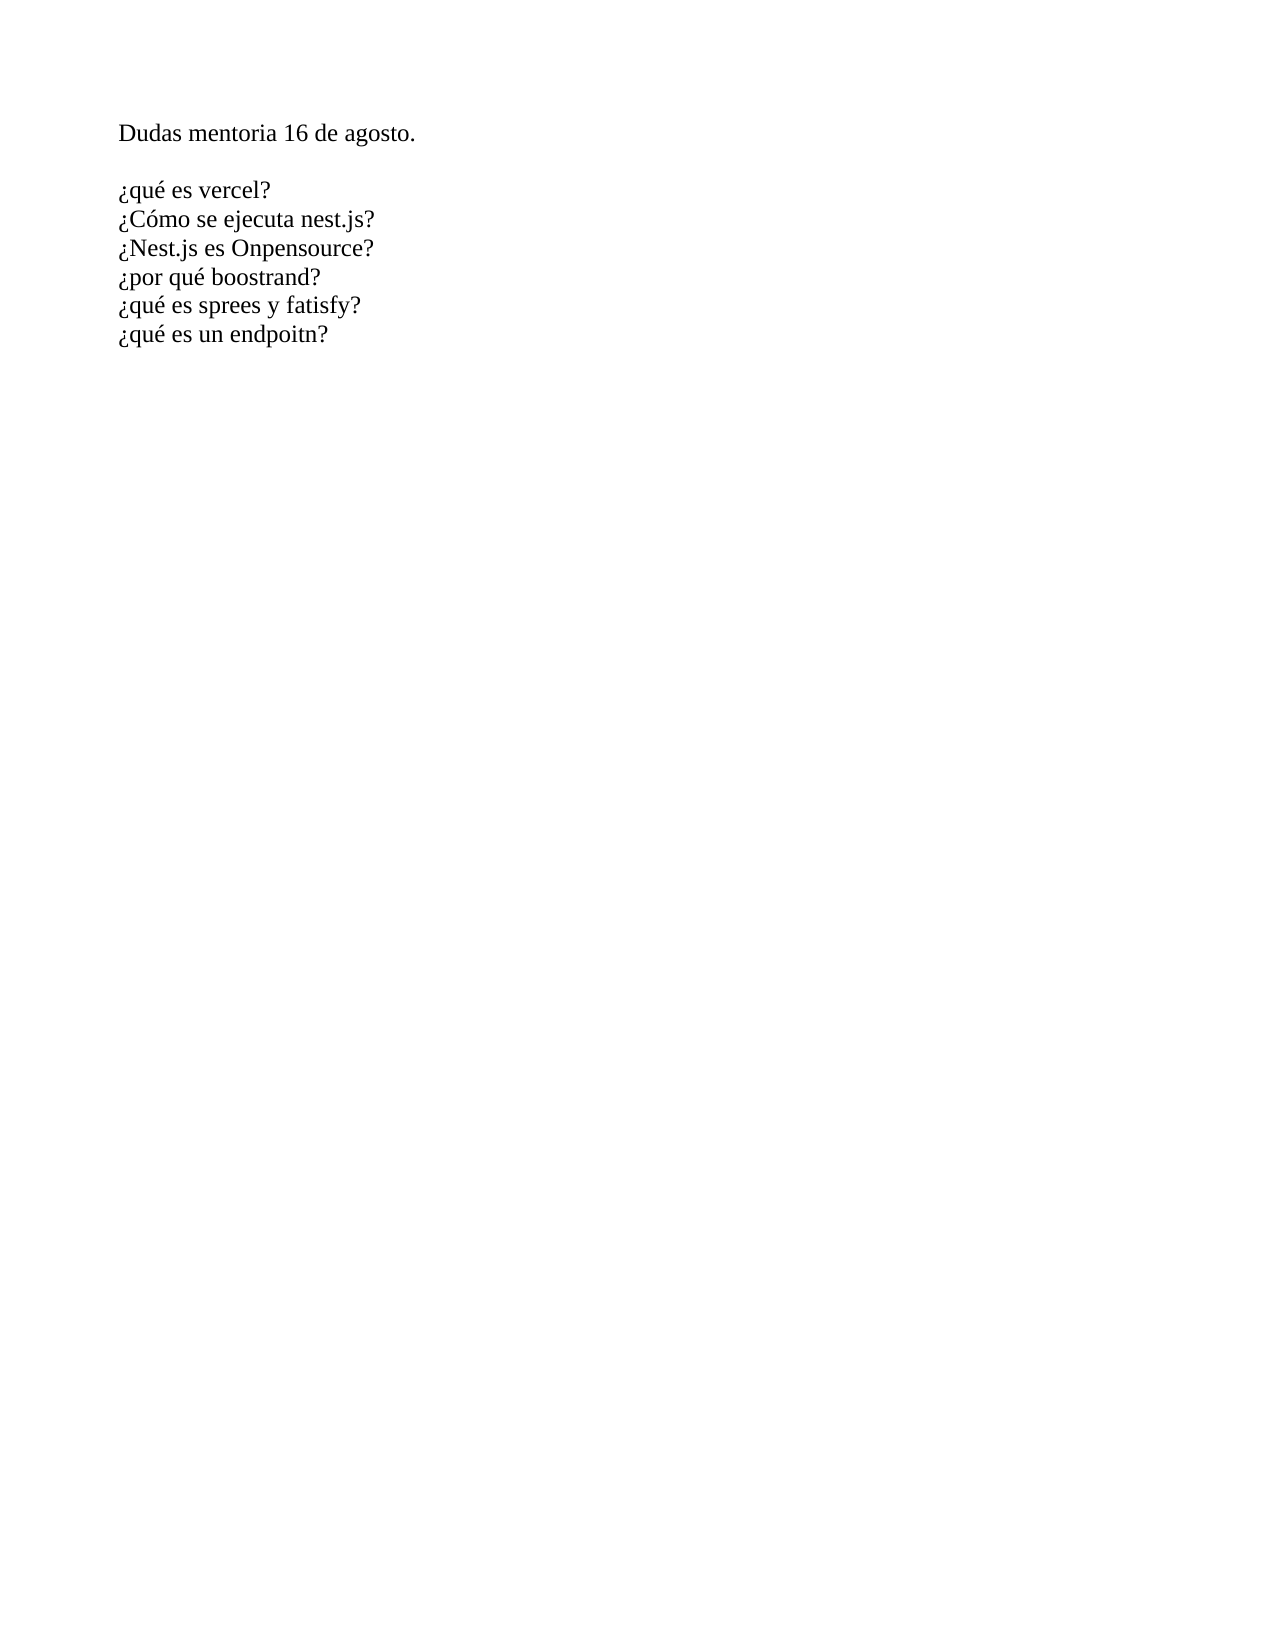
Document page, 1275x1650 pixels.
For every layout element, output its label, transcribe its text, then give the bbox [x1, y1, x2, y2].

text ¿qué es vercel? [118, 176, 1157, 204]
text ¿Cómo se ejecuta nest.js? [118, 204, 1157, 233]
text Dudas mentoria 16 de agosto. [118, 118, 1157, 147]
text ¿Nest.js es Onpensource? [118, 233, 1157, 262]
text ¿por qué boostrand? [118, 262, 1157, 291]
text ¿qué es un endpoitn? [118, 319, 1157, 348]
text ¿qué es sprees y fatisfy? [118, 291, 1157, 319]
